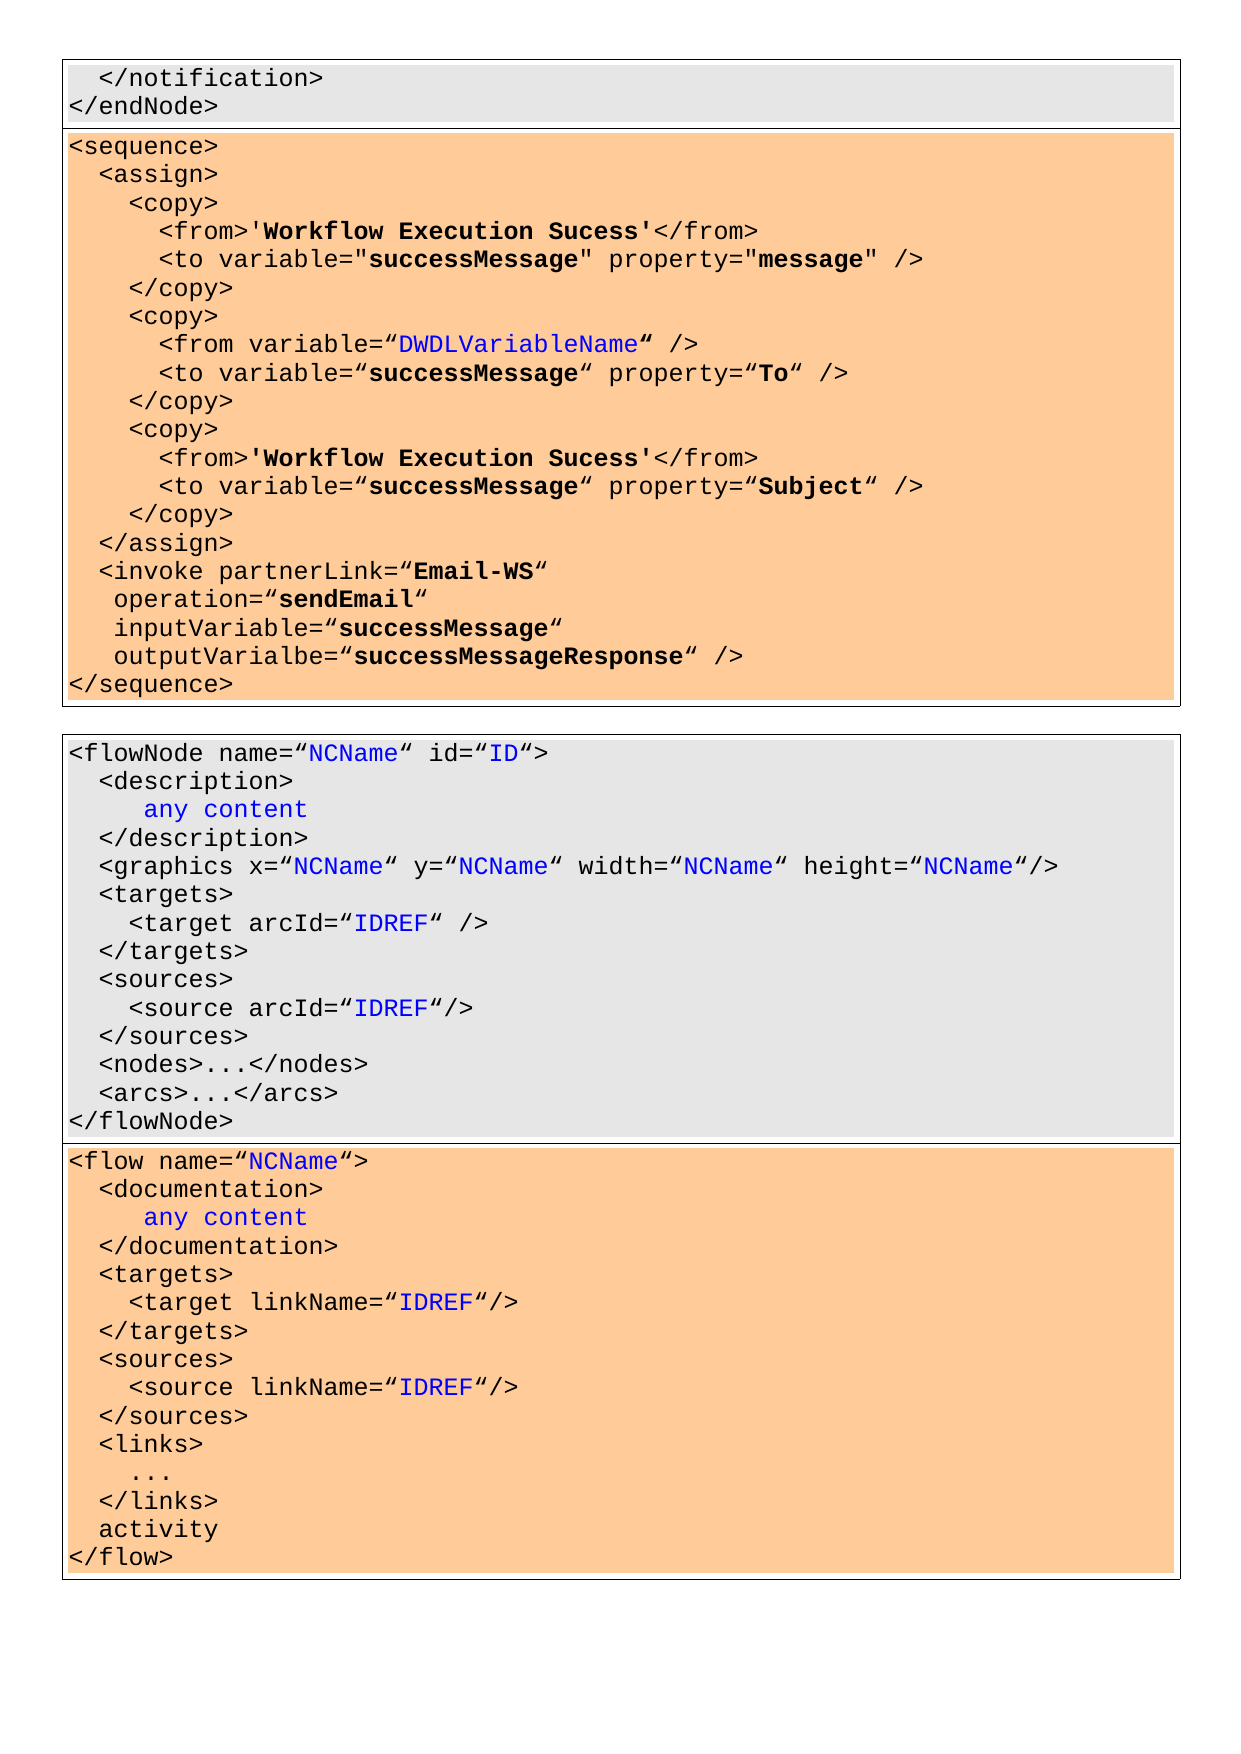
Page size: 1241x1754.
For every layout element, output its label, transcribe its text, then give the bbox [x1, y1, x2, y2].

table_cell <sequence> <assign> <copy> <from>'Workflow Execution Sucess'</from> <to variable="successMessage" property="message" /> </copy> <copy> <from variable=“DWDLVariableName“ /> <to variable=“successMessage“ property=“To“ /> </copy> <copy> <from>'Workflow Execution Sucess'</from> <to variable=“successMessage“ property=“Subject“ /> </copy> </assign> <invoke partnerLink=“Email-WS“ operation=“sendEmail“ inputVariable=“successMessage“ outputVarialbe=“successMessageResponse“ /> </sequence> [63, 129, 1180, 706]
table_header <flowNode name=“NCName“ id=“ID“> <description> any content </description> <graphics x=“NCName“ y=“NCName“ width=“NCName“ height=“NCName“/> <targets> <target arcId=“IDREF“ /> </targets> <sources> <source arcId=“IDREF“/> </sources> <nodes>...</nodes> <arcs>...</arcs> </flowNode> [63, 735, 1180, 1142]
table_cell <flow name=“NCName“> <documentation> any content </documentation> <targets> <target linkName=“IDREF“/> </targets> <sources> <source linkName=“IDREF“/> </sources> <links> ... </links> activity </flow> [63, 1144, 1180, 1579]
table_header </notification> </endNode> [63, 60, 1180, 128]
